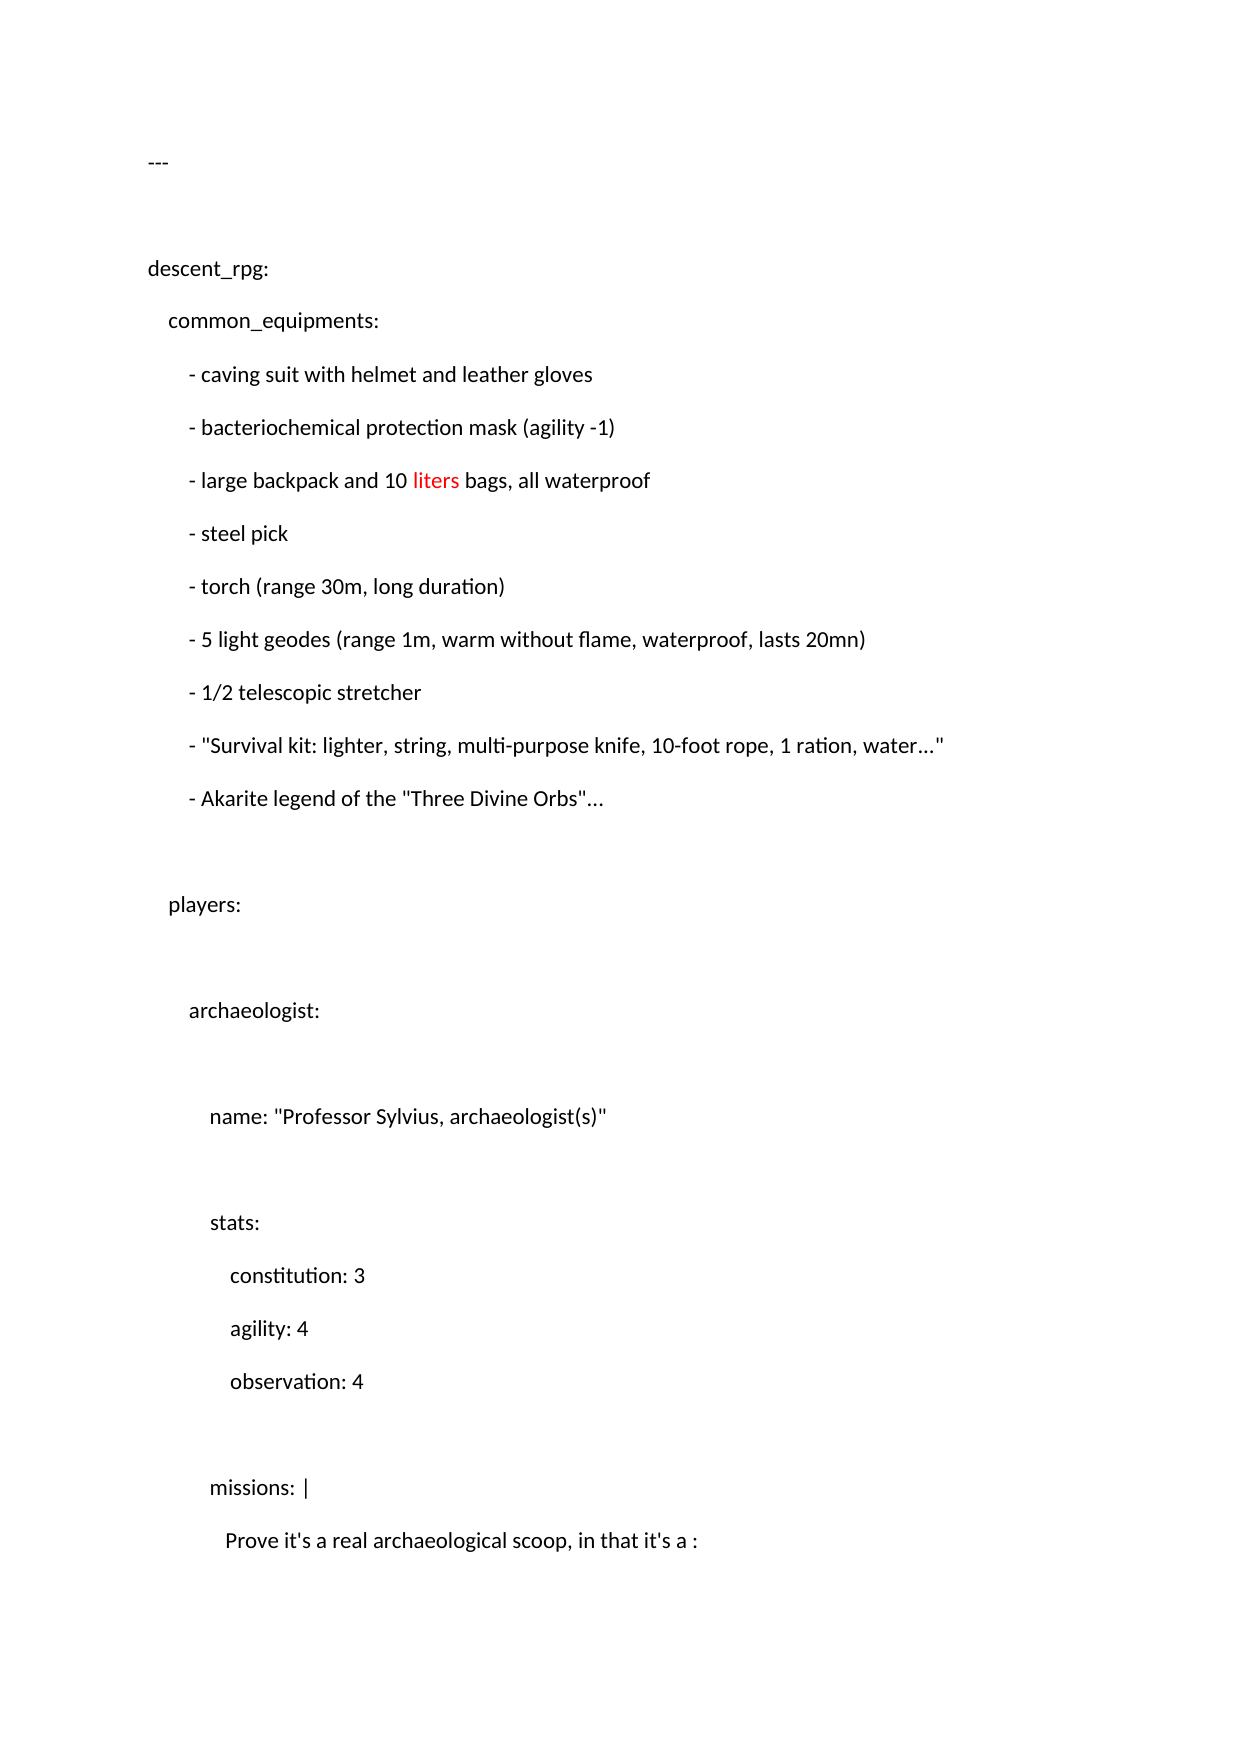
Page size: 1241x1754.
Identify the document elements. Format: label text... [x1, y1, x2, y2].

text - steel pick [148, 519, 1093, 547]
text descent_rpg: [148, 254, 1093, 282]
text missions: | [148, 1473, 1093, 1501]
text stats: [148, 1208, 1093, 1236]
text constitution: 3 [148, 1261, 1093, 1289]
text common_equipments: [148, 307, 1093, 335]
text Prove it's a real archaeological scoop, in that it's a : [148, 1526, 1093, 1554]
text - Akarite legend of the "Three Divine Orbs"... [148, 784, 1093, 812]
text observation: 4 [148, 1367, 1093, 1395]
text archaeologist: [148, 996, 1093, 1024]
text --- [148, 148, 1093, 176]
text players: [148, 890, 1093, 918]
text - torch (range 30m, long duration) [148, 572, 1093, 600]
text - "Survival kit: lighter, string, multi-purpose knife, 10-foot rope, 1 ration, water..." [148, 731, 1093, 759]
text agility: 4 [148, 1314, 1093, 1342]
text - caving suit with helmet and leather gloves [148, 360, 1093, 388]
text name: "Professor Sylvius, archaeologist(s)" [148, 1102, 1093, 1130]
text - large backpack and 10 liters bags, all waterproof [148, 466, 1093, 494]
text - bacteriochemical protection mask (agility -1) [148, 413, 1093, 441]
text - 1/2 telescopic stretcher [148, 678, 1093, 706]
text - 5 light geodes (range 1m, warm without flame, waterproof, lasts 20mn) [148, 625, 1093, 653]
